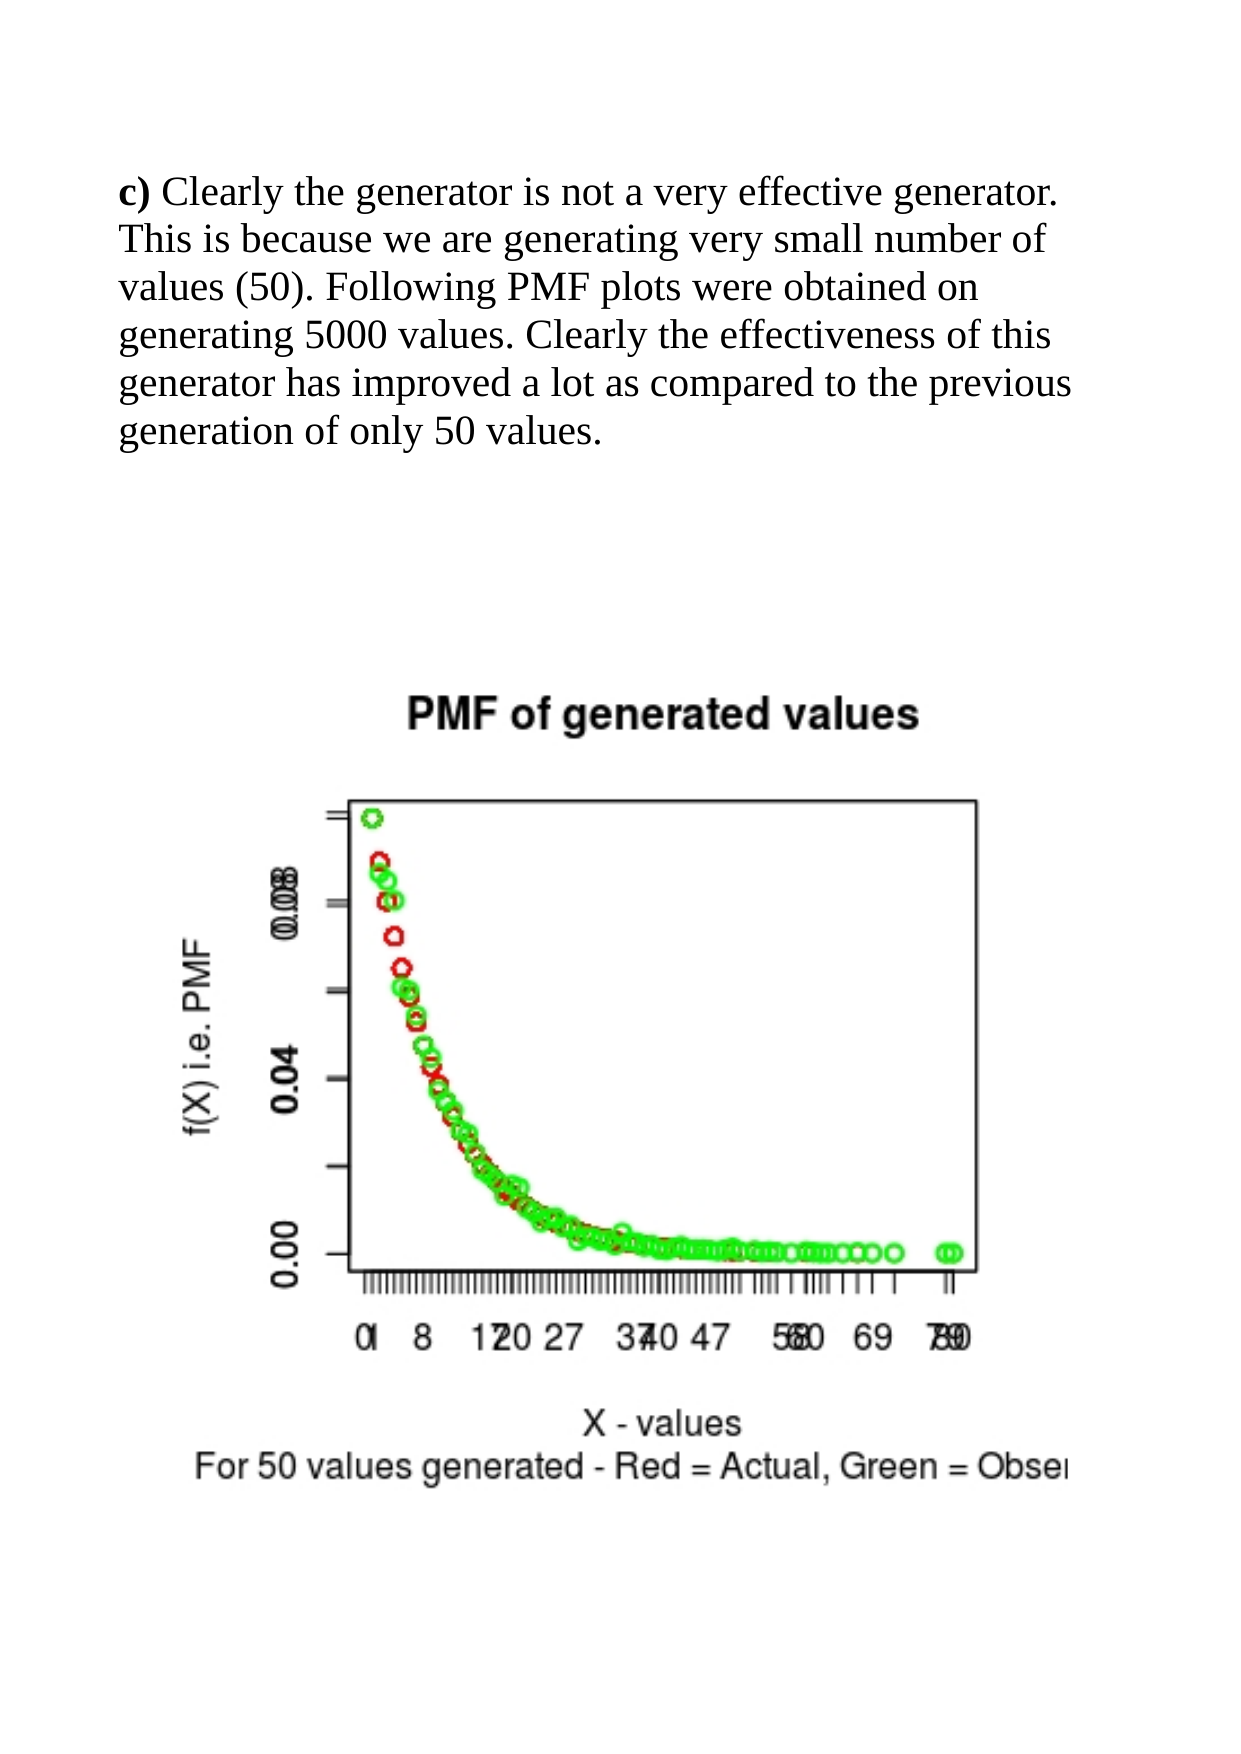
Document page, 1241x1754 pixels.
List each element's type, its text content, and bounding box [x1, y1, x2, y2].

text c) Clearly the generator is not a very effective generator. This is because we are generating very small number of values (50). Following PMF plots were obtained on generating 5000 values. Clearly the effectiveness of this generator has improved a lot as compared to the previous generation of only 50 values. [118, 166, 1122, 453]
picture [172, 624, 1068, 1493]
